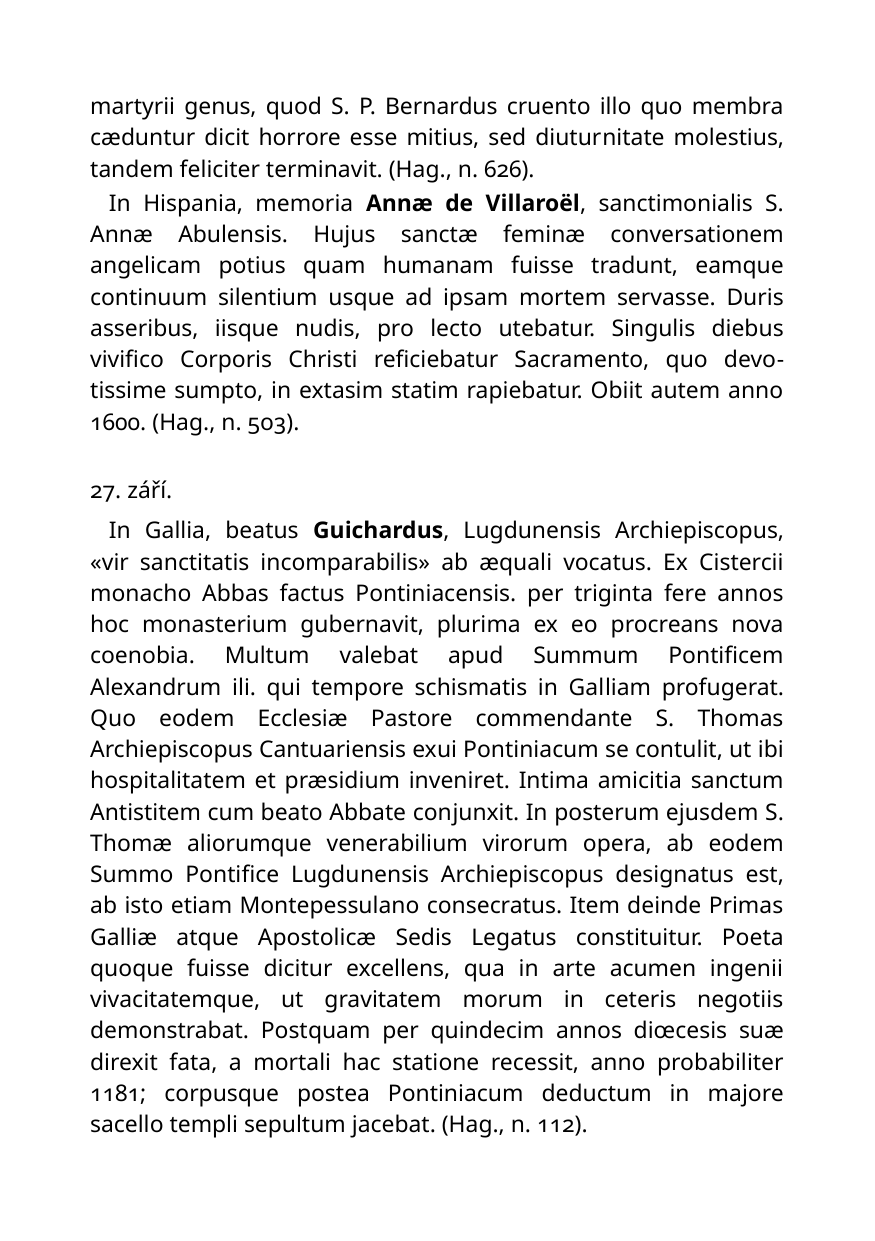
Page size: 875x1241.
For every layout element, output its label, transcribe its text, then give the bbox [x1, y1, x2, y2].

text In Gallia, beatus Guichardus, Lugdunensis Archiepiscopus, «vir sanctitatis incomparabilis» ab æquali vocatus. Ex Cistercii monacho Abbas factus Pontiniacensis. per triginta fere annos hoc monasterium gubernavit, plurima ex eo procreans nova coenobia. Multum valebat apud Summum Pontificem Alexandrum ili. qui tempore schismatis in Gal­liam profugerat. Quo eodem Ecclesiæ Pastore commendante S. Thomas Archiepiscopus Cantuariensis exui Pontiniacum se contulit, ut ibi hospitalitatem et præsidium inveniret. Intima amicitia sanctum Antistitem cum beato Abbate con­junxit. In posterum ejusdem S. Thomæ aliorumque venera­bilium virorum opera, ab eodem Summo Pontifice Lugdu­nensis Archiepiscopus designatus est, ab isto etiam Montepessulano consecratus. Item deinde Primas Galliæ atque Apostolicæ Sedis Legatus constituitur. Poeta quoque fuisse dicitur excellens, qua in arte acumen ingenii vivacitatemque, ut gravitatem morum in ceteris negotiis demonstrabat. Post­quam per quindecim annos diœcesis suæ direxit fata, a mortali hac statione recessit, anno probabiliter 1181; corpusque postea Pontiniacum deductum in majore sacello templi sepultum jacebat. (Hag., n. 112). [90, 514, 784, 1139]
text martyrii genus, quod S. P. Bernardus cruento illo quo membra cæduntur dicit horrore esse mitius, sed diutur­nitate molestius, tandem feliciter terminavit. (Hag., n. 626). [90, 90, 784, 184]
text In Hispania, memoria Annæ de Villaroël, sanctimonialis S. Annæ Abulensis. Hujus sanctæ feminæ conversationem angelicam potius quam humanam fuisse tradunt, eamque continuum silentium usque ad ipsam mortem servasse. Duris asseribus, iisque nudis, pro lecto utebatur. Singulis diebus vivifico Corporis Christi reficiebatur Sacramento, quo devo­tissime sumpto, in extasim statim rapiebatur. Obiit autem anno 1600. (Hag., n. 5o3). [90, 187, 784, 437]
text 27. září. [90, 474, 784, 505]
